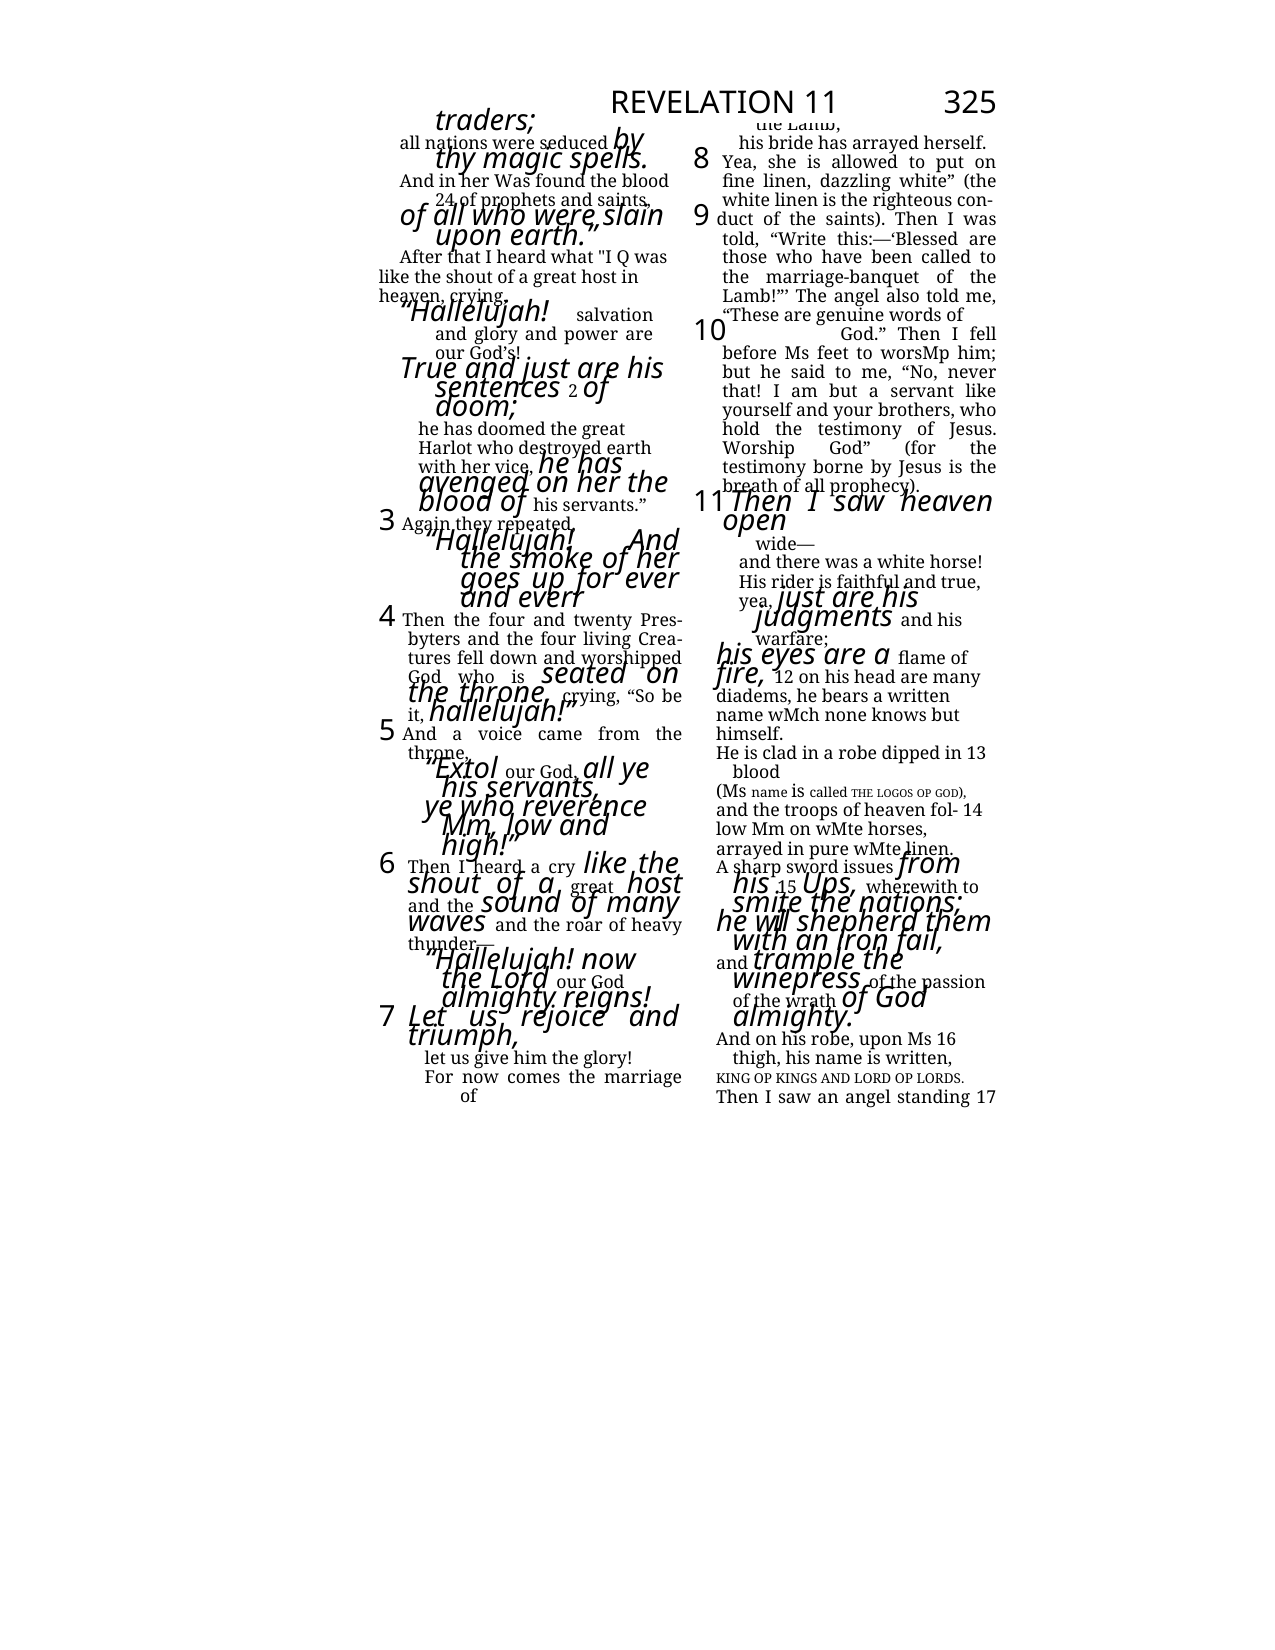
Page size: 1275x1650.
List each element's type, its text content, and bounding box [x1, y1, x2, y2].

text traders; [399, 115, 682, 134]
text And in her Was found the blood 24 of prophets and saints, [399, 172, 682, 211]
text ye who reverence Mm, low and high!” [424, 802, 682, 859]
list And a voice came from the throne, [378, 725, 682, 763]
list Then the four and twenty Pres­byters and the four living Crea­tures fell down and worshipped God who is seated on the throne, crying, “So be it, hallelujah!” [378, 611, 682, 725]
text and the troops of heaven fol- 14 low Mm on wMte horses, arrayed in pure wMte linen. [716, 802, 997, 859]
text all nations were seduced by thy magic spells. [399, 134, 682, 172]
text let us give him the glory! [424, 1049, 682, 1068]
text For now comes the marriage of [424, 1068, 682, 1107]
list duct of the saints). Then I was told, “Write this:—‘Blessed are those who have been called to the marriage-banquet of the Lamb!”’ The angel also told me, “These are genuine words of [693, 211, 997, 325]
text he will shepherd them with an iron fail, [899, 916, 997, 954]
text After that I heard what "I Q was like the shout of a great host in heaven, crying, [378, 249, 682, 306]
text “Hallelujah! And the smoke of her goes up for ever and everr [424, 535, 682, 611]
text wide— [755, 535, 997, 554]
text True and just are his sentences 2 of doom; [399, 363, 682, 420]
text “Hallelujah! now the Lord our God almighty reigns! [539, 954, 682, 1011]
text his eyes are a flame of fire, 12 on his head are many diadems, he bears a written name wMch none knows but himself. [716, 649, 997, 744]
list Let us rejoice and triumph, [378, 1011, 682, 1049]
text His rider is faithful and true, [739, 573, 997, 592]
list Then I heard a cry like the shout of a great host and the sound of many waves and the roar of heavy thunder— [378, 859, 682, 954]
text (Ms name is called the logos op god), [716, 782, 997, 802]
text he has doomed the great Harlot who destroyed earth with her vice, he has avenged on her the blood of his servants.” [418, 420, 682, 516]
list God.” Then I fell before Ms feet to worsMp him; but he said to me, “No, never that! I am but a servant like yourself and your brothers, who hold the tes­timony of Jesus. Worship God” (for the testimony borne by Jesus is the breath of all prophecy). [693, 325, 997, 497]
text his bride has arrayed herself. [739, 134, 997, 153]
list Again they repeated, [378, 516, 682, 535]
text He is clad in a robe dipped in 13 blood [716, 744, 997, 782]
text and there was a white horse! [739, 554, 997, 573]
text of all who were slain upon earth.” [399, 211, 682, 249]
text And on his robe, upon Ms 16 thigh, his name is written, [716, 1030, 997, 1068]
text “Hallelujah! now the Lord our God almighty reigns! [424, 954, 545, 1011]
text he will shepherd them with an iron fail, [840, 916, 905, 954]
text and trample the winepress of the passion of the wrath of God almighty. [716, 954, 997, 1030]
text the Lamb; [755, 123, 997, 134]
text KING OP KINGS AND LORD OP LORDS. [716, 1068, 997, 1088]
text he will shepherd them with an iron fail, [716, 916, 845, 954]
list Then I saw heaven open [693, 497, 997, 535]
text “Extol our God, all ye his serv­ants, [424, 763, 682, 802]
list Yea, she is allowed to put on fine linen, dazzling white” (the white linen is the righteous con- [693, 153, 997, 211]
text “Hallelujah! salvation and glory and power are our God’s! [399, 306, 653, 363]
text yea, just are his judgments and his warfare; [739, 592, 997, 649]
text A sharp sword issues from his 15 Ups, wherewith to smite the nations; [716, 859, 997, 916]
